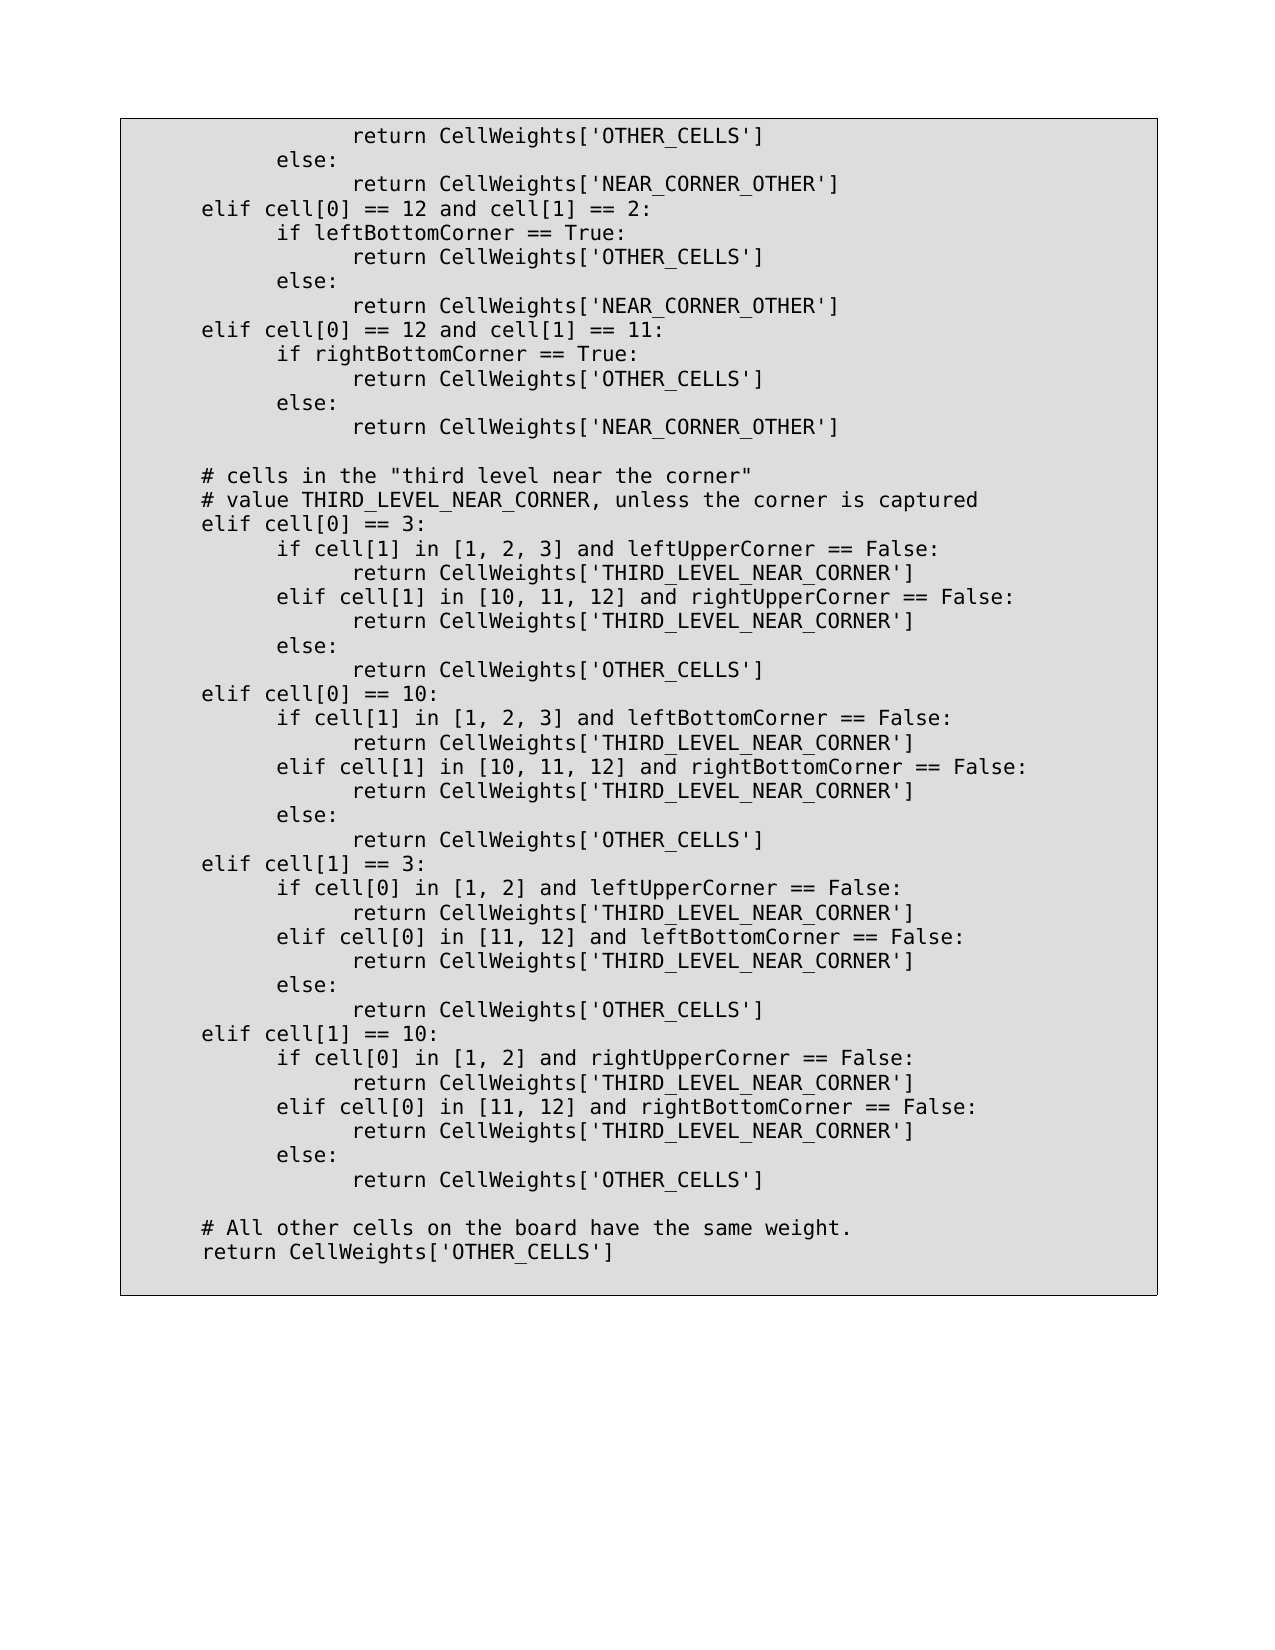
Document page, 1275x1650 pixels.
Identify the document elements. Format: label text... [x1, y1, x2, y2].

table_cell return CellWeights['OTHER_CELLS'] else: return CellWeights['NEAR_CORNER_OTHER'] elif cell[0] == 12 and cell[1] == 2: if leftBottomCorner == True: return CellWeights['OTHER_CELLS'] else: return CellWeights['NEAR_CORNER_OTHER'] elif cell[0] == 12 and cell[1] == 11: if rightBottomCorner == True: return CellWeights['OTHER_CELLS'] else: return CellWeights['NEAR_CORNER_OTHER'] # cells in the "third level near the corner" # value THIRD_LEVEL_NEAR_CORNER, unless the corner is captured elif cell[0] == 3: if cell[1] in [1, 2, 3] and leftUpperCorner == False: return CellWeights['THIRD_LEVEL_NEAR_CORNER'] elif cell[1] in [10, 11, 12] and rightUpperCorner == False: return CellWeights['THIRD_LEVEL_NEAR_CORNER'] else: return CellWeights['OTHER_CELLS'] elif cell[0] == 10: if cell[1] in [1, 2, 3] and leftBottomCorner == False: return CellWeights['THIRD_LEVEL_NEAR_CORNER'] elif cell[1] in [10, 11, 12] and rightBottomCorner == False: return CellWeights['THIRD_LEVEL_NEAR_CORNER'] else: return CellWeights['OTHER_CELLS'] elif cell[1] == 3: if cell[0] in [1, 2] and leftUpperCorner == False: return CellWeights['THIRD_LEVEL_NEAR_CORNER'] elif cell[0] in [11, 12] and leftBottomCorner == False: return CellWeights['THIRD_LEVEL_NEAR_CORNER'] else: return CellWeights['OTHER_CELLS'] elif cell[1] == 10: if cell[0] in [1, 2] and rightUpperCorner == False: return CellWeights['THIRD_LEVEL_NEAR_CORNER'] elif cell[0] in [11, 12] and rightBottomCorner == False: return CellWeights['THIRD_LEVEL_NEAR_CORNER'] else: return CellWeights['OTHER_CELLS'] # All other cells on the board have the same weight. return CellWeights['OTHER_CELLS'] [121, 119, 1157, 1295]
